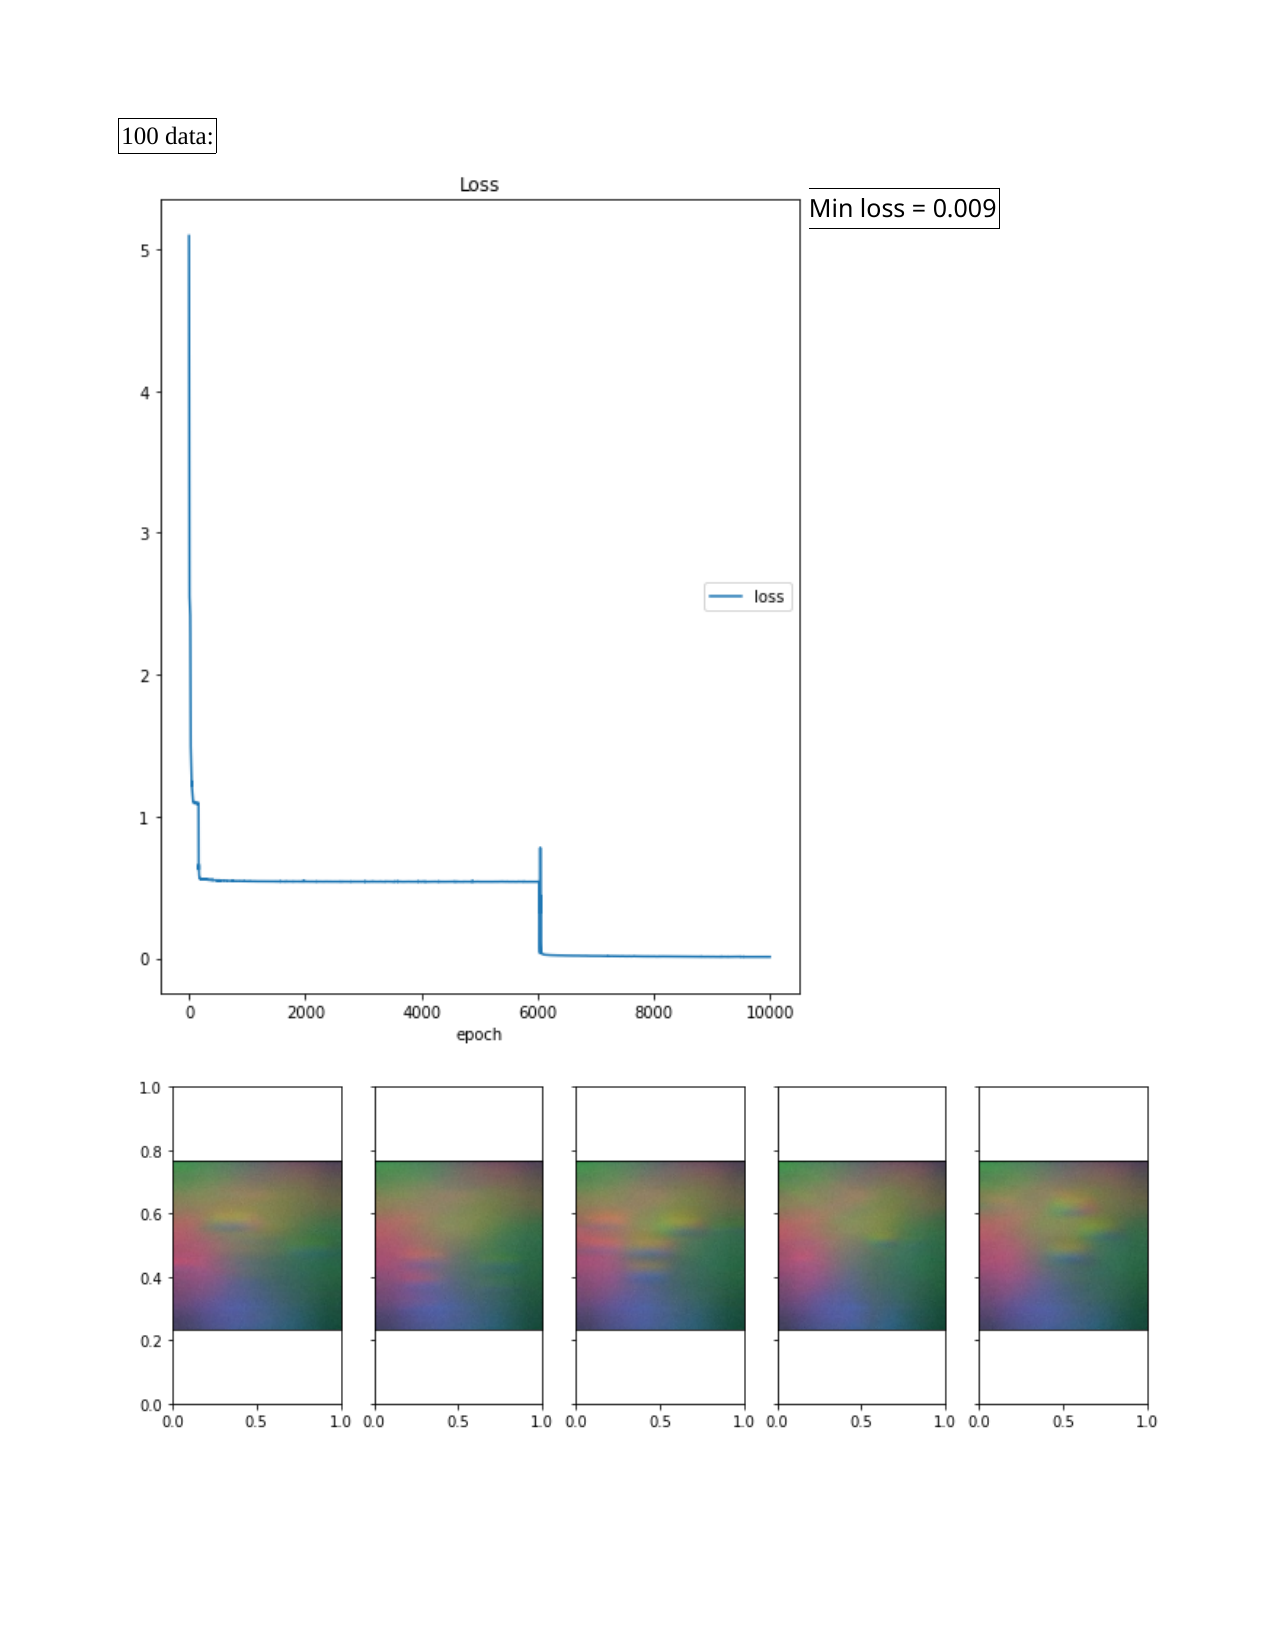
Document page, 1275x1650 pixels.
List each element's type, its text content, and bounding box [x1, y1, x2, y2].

picture [128, 165, 809, 1053]
text 100 data: [119, 119, 216, 153]
text [1000, 188, 1157, 228]
text Min loss = 0.009 [809, 189, 999, 228]
text [118, 188, 128, 228]
text [217, 118, 1157, 153]
picture [129, 1072, 1168, 1439]
